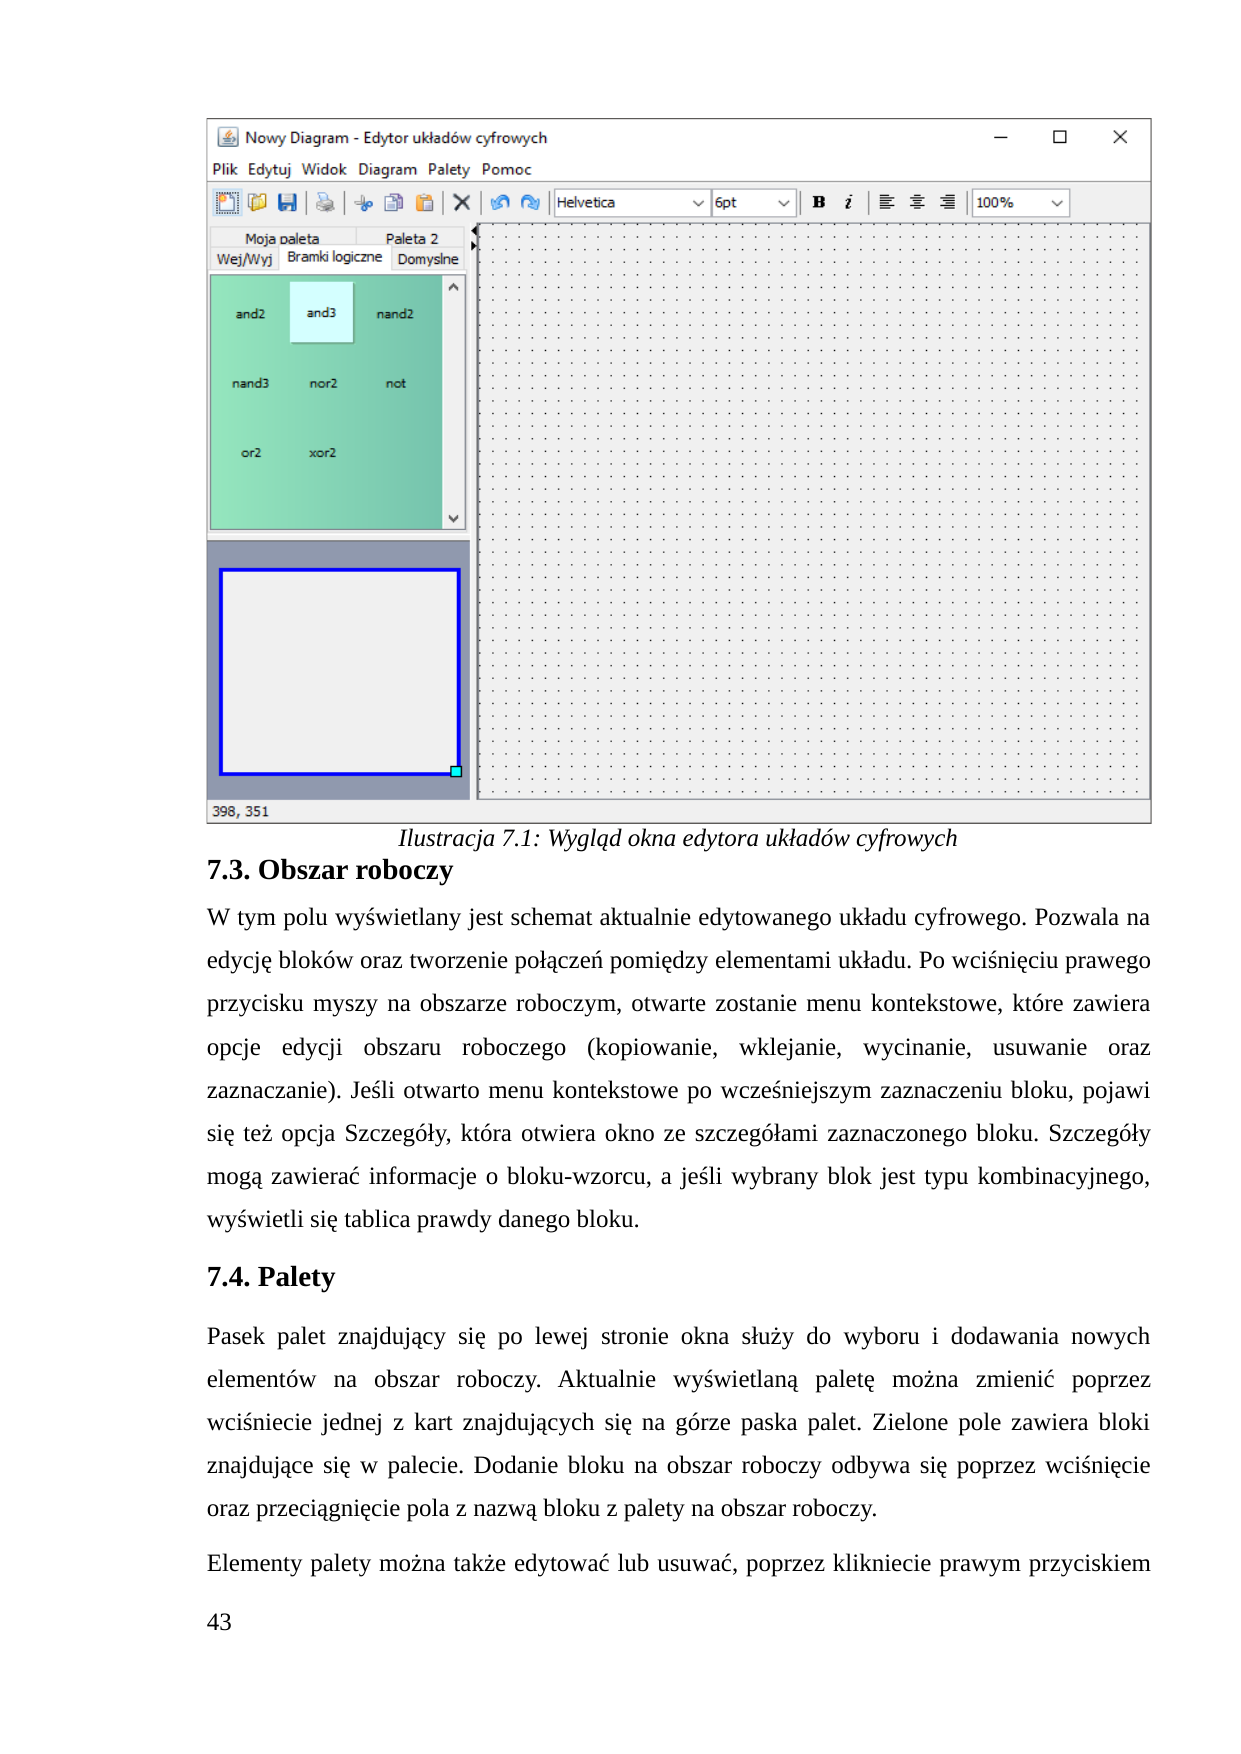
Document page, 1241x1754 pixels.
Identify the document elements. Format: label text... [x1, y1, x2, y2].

text Elementy palety można także edytować lub usuwać, poprzez klikniecie prawym przyciskiem [207, 1548, 1152, 1577]
picture [206, 118, 1152, 824]
text 7.4. Palety [207, 1259, 1152, 1292]
text W tym polu wyświetlany jest schemat aktualnie edytowanego układu cyfrowego. Pozwala na edycję bloków oraz tworzenie połączeń pomiędzy elementami układu. Po wciśnięciu prawego przycisku myszy na obszarze roboczym, otwarte zostanie menu kontekstowe, które zawiera opcje edycji obszaru roboczego (kopiowanie, wklejanie, wycinanie, usuwanie oraz zaznaczanie). Jeśli otwarto menu kontekstowe po wcześniejszym zaznaczeniu bloku, pojawi się też opcja Szczegóły, która otwiera okno ze szczegółami zaznaczonego bloku. Szczegóły mogą zawierać informacje o bloku-wzorcu, a jeśli wybrany blok jest typu kombinacyjnego, wyświetli się tablica prawdy danego bloku. [207, 902, 1152, 1233]
text Pasek palet znajdujący się po lewej stronie okna służy do wyboru i dodawania nowych elementów na obszar roboczy. Aktualnie wyświetlaną paletę można zmienić poprzez wciśniecie jednej z kart znajdujących się na górze paska palet. Zielone pole zawiera bloki znajdujące się w palecie. Dodanie bloku na obszar roboczy odbywa się poprzez wciśnięcie oraz przeciągnięcie pola z nazwą bloku z palety na obszar roboczy. [207, 1321, 1152, 1522]
text Ilustracja 7.1: Wygląd okna edytora układów cyfrowych [207, 824, 1152, 852]
text 7.3. Obszar roboczy [207, 852, 1152, 885]
